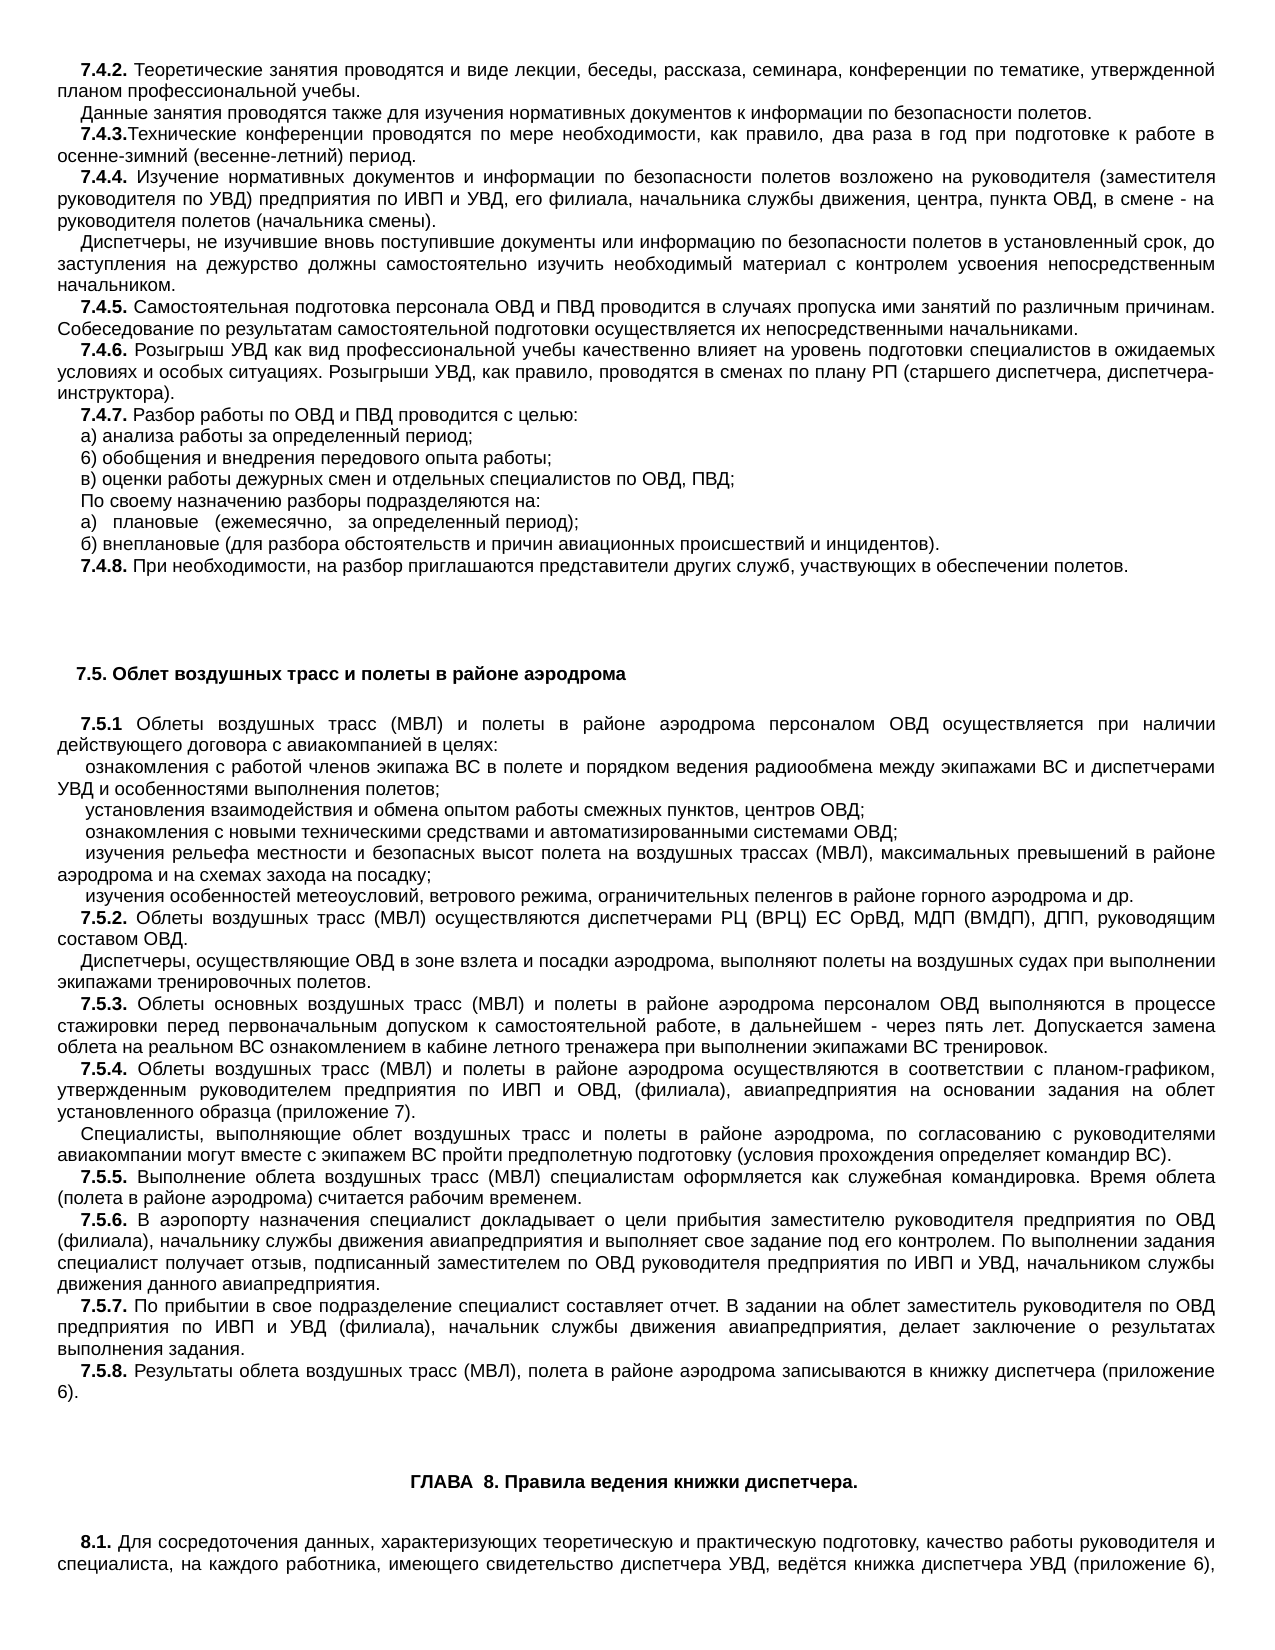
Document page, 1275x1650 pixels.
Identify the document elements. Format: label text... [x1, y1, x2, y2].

text Диспетчеры, не изучившие вновь поступившие документы или информацию по безопасности полетов в установленный срок, до заступления на дежурство должны самостоятельно изучить необходимый материал с контролем усвоения непосредственным начальником. [57, 231, 1216, 296]
text в) оценки работы дежурных смен и отдельных специалистов по ОВД, ПВД; [57, 468, 1216, 490]
text 6) обобщения и внедрения передового опыта работы; [57, 447, 1216, 468]
text изучения особенностей метеоусловий, ветрового режима, ограничительных пеленгов в районе горного аэродрома и др. [57, 885, 1216, 907]
text 7.4.2. Теоретические занятия проводятся и виде лекции, беседы, рассказа, семинара, конференции по тематике, утвержденной планом профессиональной учебы. [57, 58, 1216, 102]
text а) плановые (ежемесячно, за определенный период); [57, 511, 1216, 533]
text ознакомления с новыми техническими средствами и автоматизированными системами ОВД; [57, 820, 1216, 842]
text 7.5.2. Облеты воздушных трасс (МВЛ) осуществляются диспетчерами РЦ (ВРЦ) ЕС ОрВД, МДП (ВМДП), ДПП, руководящим составом ОВД. [57, 907, 1216, 950]
text По своему назначению разборы подразделяются на: [57, 490, 1216, 511]
text 7.5. Облет воздушных трасс и полеты в районе аэродрома [57, 662, 1216, 684]
text 7.5.3. Облеты основных воздушных трасс (МВЛ) и полеты в районе аэродрома персоналом ОВД выполняются в процессе стажировки перед первоначальным допуском к самостоятельной работе, в дальнейшем - через пять лет. Допускается замена облета на реальном ВС ознакомлением в кабине летного тренажера при выполнении экипажами ВС тренировок. [57, 993, 1216, 1058]
text а) анализа работы за определенный период; [57, 425, 1216, 447]
text 7.5.1 Облеты воздушных трасс (МВЛ) и полеты в районе аэродрома персоналом ОВД осуществляется при наличии действующего договора с авиакомпанией в целях: [57, 713, 1216, 756]
text установления взаимодействия и обмена опытом работы смежных пунктов, центров ОВД; [57, 799, 1216, 820]
text 7.5.5. Выполнение облета воздушных трасс (МВЛ) специалистам оформляется как служебная командировка. Время облета (полета в районе аэродрома) считается рабочим временем. [57, 1165, 1216, 1208]
text ГЛАВА 8. Правила ведения книжки диспетчера. [57, 1471, 1216, 1492]
text Данные занятия проводятся также для изучения нормативных документов к информации по безопасности полетов. [57, 102, 1216, 123]
text ознакомления с работой членов экипажа ВС в полете и порядком ведения радиообмена между экипажами ВС и диспетчерами УВД и особенностями выполнения полетов; [57, 756, 1216, 799]
text 7.4.6. Розыгрыш УВД как вид профессиональной учебы качественно влияет на уровень подготовки специалистов в ожидаемых условиях и особых ситуациях. Розыгрыши УВД, как правило, проводятся в сменах по плану РП (старшего диспетчера, диспетчера-инструктора). [57, 339, 1216, 403]
text 7.4.7. Разбор работы по ОВД и ПВД проводится с целью: [57, 403, 1216, 425]
text 7.5.8. Результаты облета воздушных трасс (МВЛ), полета в районе аэродрома записываются в книжку диспетчера (приложение 6). [57, 1359, 1216, 1403]
text 8.1. Для сосредоточения данных, характеризующих теоретическую и практическую подготовку, качество работы руководителя и специалиста, на каждого работника, имеющего свидетельство диспетчера УВД, ведётся книжка диспетчера УВД (приложение 6), [57, 1531, 1216, 1574]
text 7.4.3.Технические конференции проводятся по мере необходимости, как правило, два раза в год при подготовке к работе в осенне-зимний (весенне-летний) период. [57, 123, 1216, 166]
text 7.5.7. По прибытии в свое подразделение специалист составляет отчет. В задании на облет заместитель руководителя по ОВД предприятия по ИВП и УВД (филиала), начальник службы движения авиапредприятия, делает заключение о результатах выполнения задания. [57, 1295, 1216, 1359]
text 7.4.8. При необходимости, на разбор приглашаются представители других служб, участвующих в обеспечении полетов. [57, 554, 1216, 576]
text 7.5.4. Облеты воздушных трасс (МВЛ) и полеты в районе аэродрома осуществляются в соответствии с планом-графиком, утвержденным руководителем предприятия по ИВП и ОВД, (филиала), авиапредприятия на основании задания на облет установленного образца (приложение 7). [57, 1058, 1216, 1122]
text Специалисты, выполняющие облет воздушных трасс и полеты в районе аэродрома, по согласованию с руководителями авиакомпании могут вместе с экипажем ВС пройти предполетную подготовку (условия прохождения определяет командир ВС). [57, 1122, 1216, 1165]
text б) внеплановые (для разбора обстоятельств и причин авиационных происшествий и инцидентов). [57, 533, 1216, 554]
text 7.5.6. В аэропорту назначения специалист докладывает о цели прибытия заместителю руководителя предприятия по ОВД (филиала), начальнику службы движения авиапредприятия и выполняет свое задание под его контролем. По выполнении задания специалист получает отзыв, подписанный заместителем по ОВД руководителя предприятия по ИВП и УВД, начальником службы движения данного авиапредприятия. [57, 1208, 1216, 1295]
text 7.4.5. Самостоятельная подготовка персонала ОВД и ПВД проводится в случаях пропуска ими занятий по различным причинам. Собеседование по результатам самостоятельной подготовки осуществляется их непосредственными начальниками. [57, 296, 1216, 339]
text Диспетчеры, осуществляющие ОВД в зоне взлета и посадки аэродрома, выполняют полеты на воздушных судах при выполнении экипажами тренировочных полетов. [57, 950, 1216, 993]
text изучения рельефа местности и безопасных высот полета на воздушных трассах (МВЛ), максимальных превышений в районе аэродрома и на схемах захода на посадку; [57, 842, 1216, 885]
text 7.4.4. Изучение нормативных документов и информации по безопасности полетов возложено на руководителя (заместителя руководителя по УВД) предприятия по ИВП и УВД, его филиала, начальника службы движения, центра, пункта ОВД, в смене - на руководителя полетов (начальника смены). [57, 166, 1216, 231]
